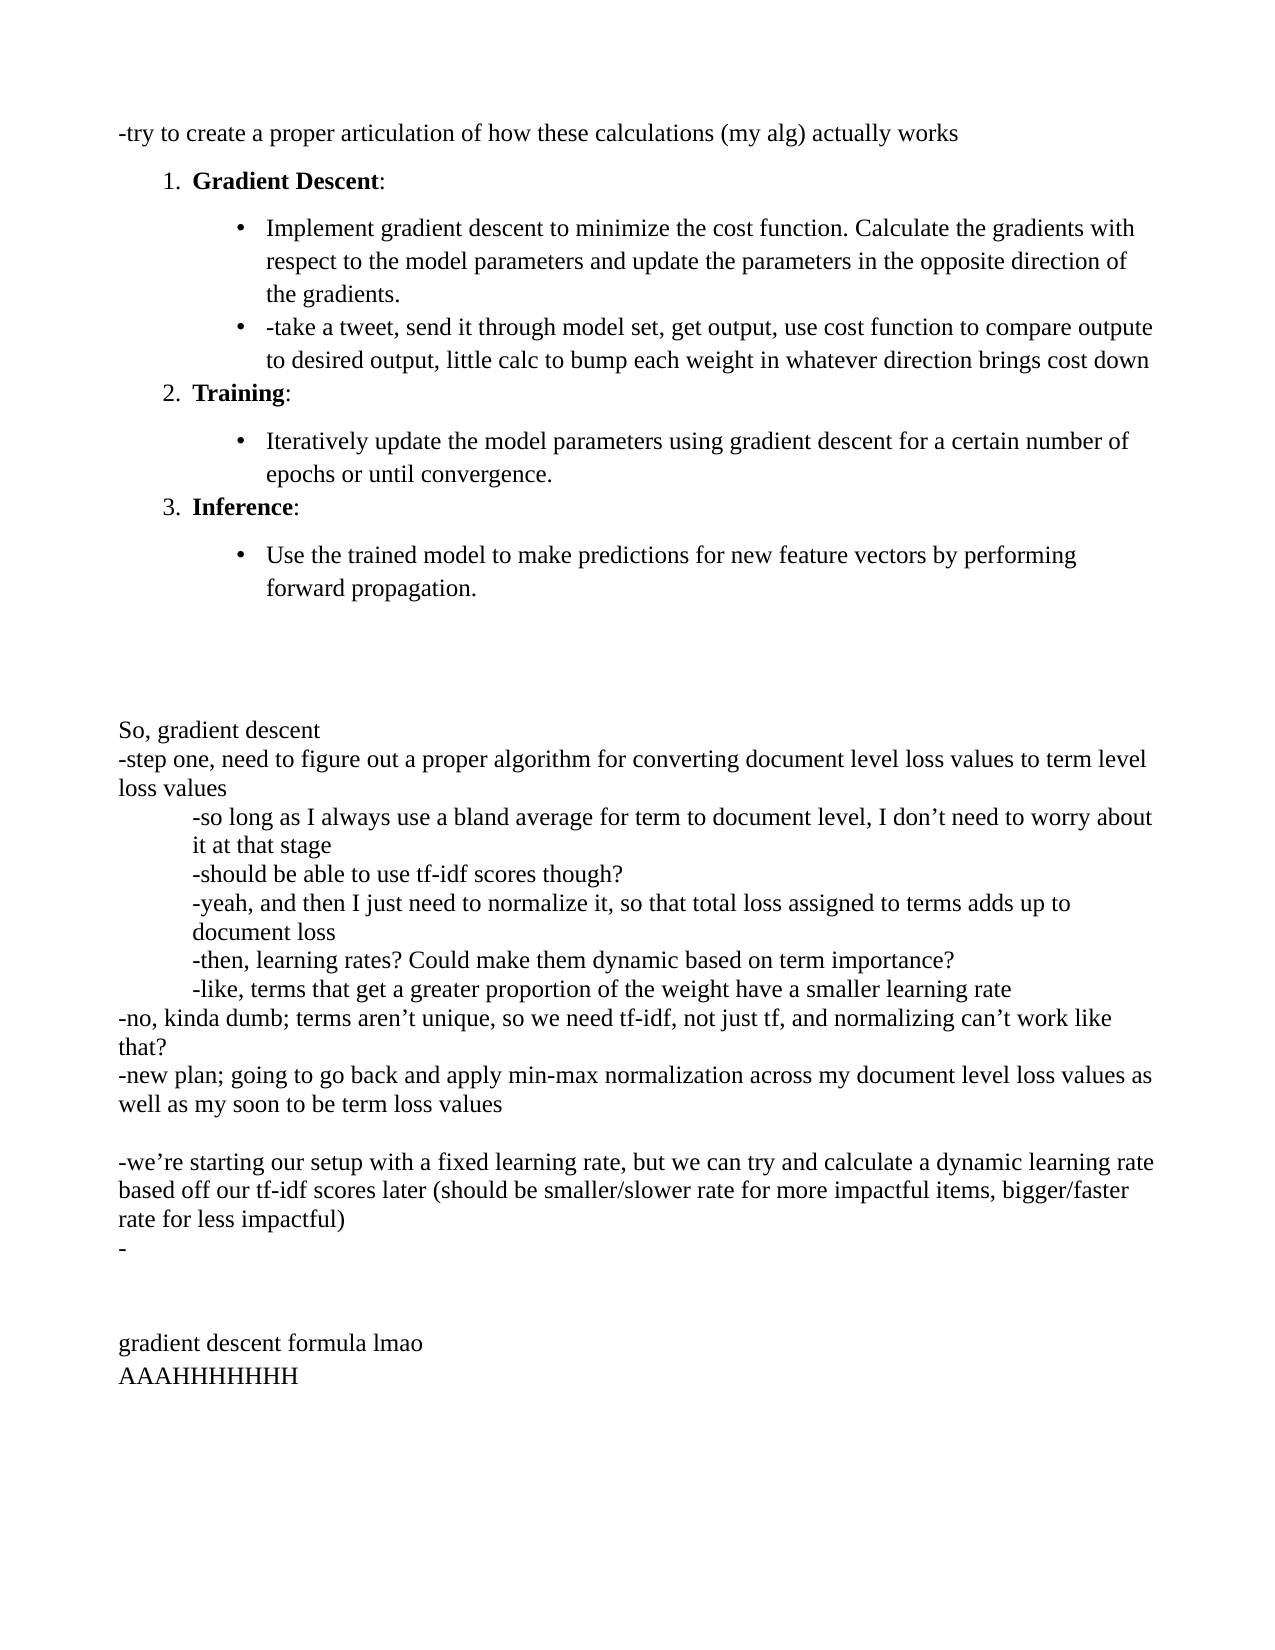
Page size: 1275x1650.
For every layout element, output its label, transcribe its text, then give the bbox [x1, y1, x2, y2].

text -should be able to use tf-idf scores though? [118, 859, 1157, 888]
text gradient descent formula lmao AAAHHHHHHH [118, 1328, 1157, 1390]
text -step one, need to figure out a proper algorithm for converting document level loss values to term level loss values [118, 744, 1157, 802]
text -then, learning rates? Could make them dynamic based on term importance? [118, 946, 1157, 974]
text So, gradient descent [118, 716, 1157, 744]
text -like, terms that get a greater proportion of the weight have a smaller learning rate [118, 974, 1157, 1003]
text -no, kinda dumb; terms aren’t unique, so we need tf-idf, not just tf, and normalizing can’t work like that? [118, 1003, 1157, 1061]
text -we’re starting our setup with a fixed learning rate, but we can try and calculate a dynamic learning rate based off our tf-idf scores later (should be smaller/slower rate for more impactful items, bigger/faster rate for less impactful) [118, 1147, 1157, 1233]
text -yeah, and then I just need to normalize it, so that total loss assigned to terms adds up to document loss [118, 888, 1157, 946]
list Use the trained model to make predictions for new feature vectors by performing forward propagation. [236, 540, 1157, 601]
list -take a tweet, send it through model set, get output, use cost function to compare outpute to desired output, little calc to bump each weight in whatever direction brings cost down [236, 312, 1157, 374]
text - [118, 1233, 1157, 1262]
text -so long as I always use a bland average for term to document level, I don’t need to worry about it at that stage [118, 802, 1157, 859]
text -new plan; going to go back and apply min-max normalization across my document level loss values as well as my soon to be term loss values [118, 1061, 1157, 1118]
text -try to create a proper articulation of how these calculations (my alg) actually works [118, 118, 1157, 147]
list Training: [162, 378, 1157, 407]
list Implement gradient descent to minimize the cost function. Calculate the gradients with respect to the model parameters and update the parameters in the opposite direction of the gradients. [236, 213, 1157, 308]
list Inference: [162, 492, 1157, 521]
list Gradient Descent: [162, 166, 1157, 194]
list Iteratively update the model parameters using gradient descent for a certain number of epochs or until convergence. [236, 426, 1157, 488]
